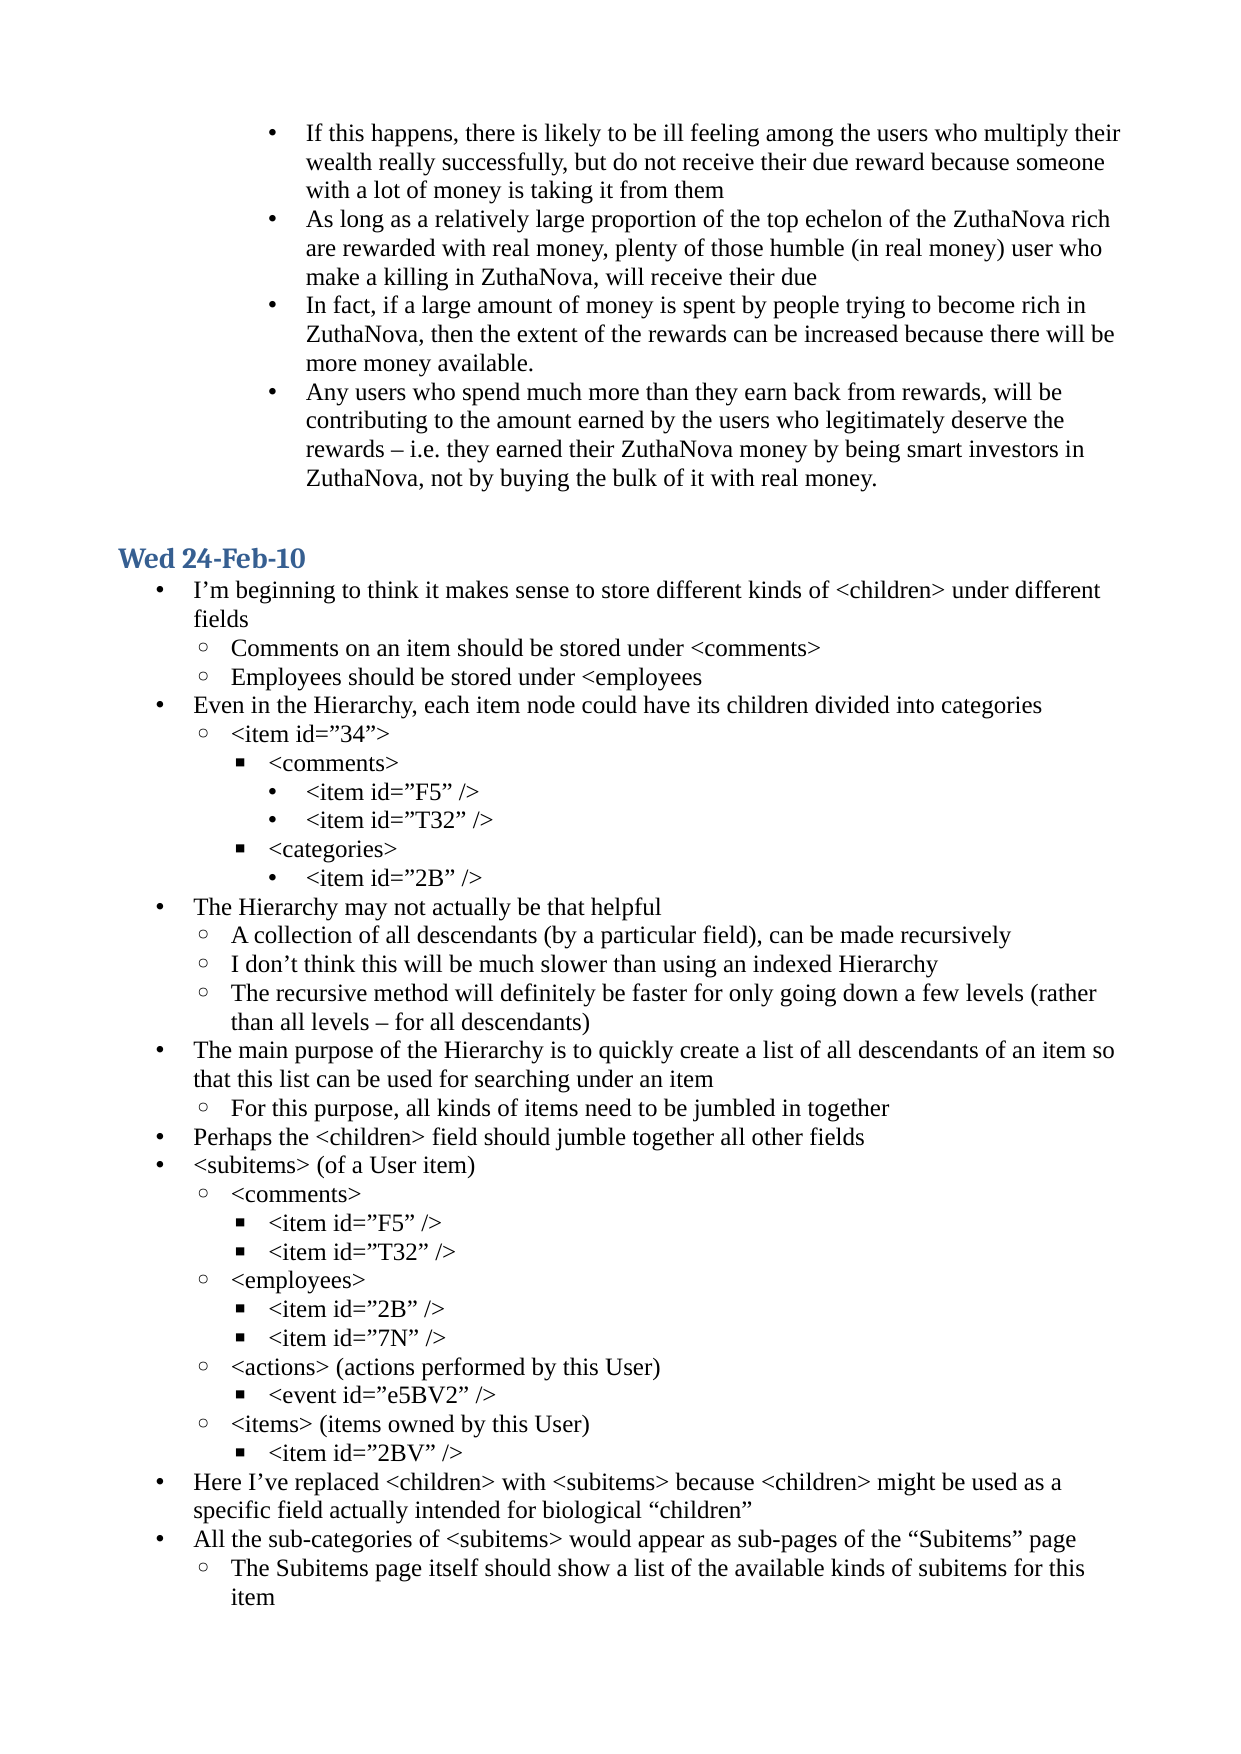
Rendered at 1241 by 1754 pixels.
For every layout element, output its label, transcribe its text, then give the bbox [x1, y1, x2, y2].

list <item id=”T32” /> [231, 1237, 1122, 1265]
list A collection of all descendants (by a particular field), can be made recursively [193, 920, 1122, 949]
list <item id=”34”> [193, 719, 1122, 748]
list The Subitems page itself should show a list of the available kinds of subitems for this item [193, 1553, 1122, 1610]
list I’m beginning to think it makes sense to store different kinds of <children> under different fields [156, 575, 1122, 633]
list If this happens, there is likely to be ill feeling among the users who multiply their wealth really successfully, but do not receive their due reward because someone with a lot of money is taking it from them [268, 118, 1122, 204]
list Employees should be stored under <employees [193, 662, 1122, 690]
list Even in the Hierarchy, each item node could have its children divided into categories [156, 690, 1122, 719]
list The recursive method will definitely be faster for only going down a few levels (rather than all levels – for all descendants) [193, 978, 1122, 1035]
list <subitems> (of a User item) [156, 1150, 1122, 1179]
list Comments on an item should be stored under <comments> [193, 633, 1122, 662]
list <item id=”F5” /> [268, 777, 1122, 805]
list <item id=”T32” /> [268, 805, 1122, 834]
list In fact, if a large amount of money is spent by people trying to become rich in ZuthaNova, then the extent of the rewards can be increased because there will be more money available. [268, 291, 1122, 377]
list <item id=”2B” /> [268, 863, 1122, 892]
list As long as a relatively large proportion of the top echelon of the ZuthaNova rich are rewarded with real money, plenty of those humble (in real money) user who make a killing in ZuthaNova, will receive their due [268, 204, 1122, 291]
list All the sub-categories of <subitems> would appear as sub-pages of the “Subitems” page [156, 1524, 1122, 1553]
list <event id=”e5BV2” /> [231, 1380, 1122, 1409]
list <item id=”7N” /> [231, 1323, 1122, 1352]
subtitle Wed 24-Feb-10 [118, 542, 1122, 575]
list <comments> [193, 1179, 1122, 1208]
list <item id=”F5” /> [231, 1208, 1122, 1237]
list <item id=”2BV” /> [231, 1438, 1122, 1467]
list <comments> [231, 748, 1122, 777]
list Perhaps the <children> field should jumble together all other fields [156, 1122, 1122, 1150]
list For this purpose, all kinds of items need to be jumbled in together [193, 1093, 1122, 1122]
list I don’t think this will be much slower than using an indexed Hierarchy [193, 949, 1122, 978]
list <actions> (actions performed by this User) [193, 1352, 1122, 1380]
list <items> (items owned by this User) [193, 1409, 1122, 1438]
list Any users who spend much more than they earn back from rewards, will be contributing to the amount earned by the users who legitimately deserve the rewards – i.e. they earned their ZuthaNova money by being smart investors in ZuthaNova, not by buying the bulk of it with real money. [268, 377, 1122, 492]
list The main purpose of the Hierarchy is to quickly create a list of all descendants of an item so that this list can be used for searching under an item [156, 1035, 1122, 1093]
list <employees> [193, 1265, 1122, 1294]
list The Hierarchy may not actually be that helpful [156, 892, 1122, 920]
list <categories> [231, 834, 1122, 863]
list <item id=”2B” /> [231, 1294, 1122, 1323]
list Here I’ve replaced <children> with <subitems> because <children> might be used as a specific field actually intended for biological “children” [156, 1467, 1122, 1524]
